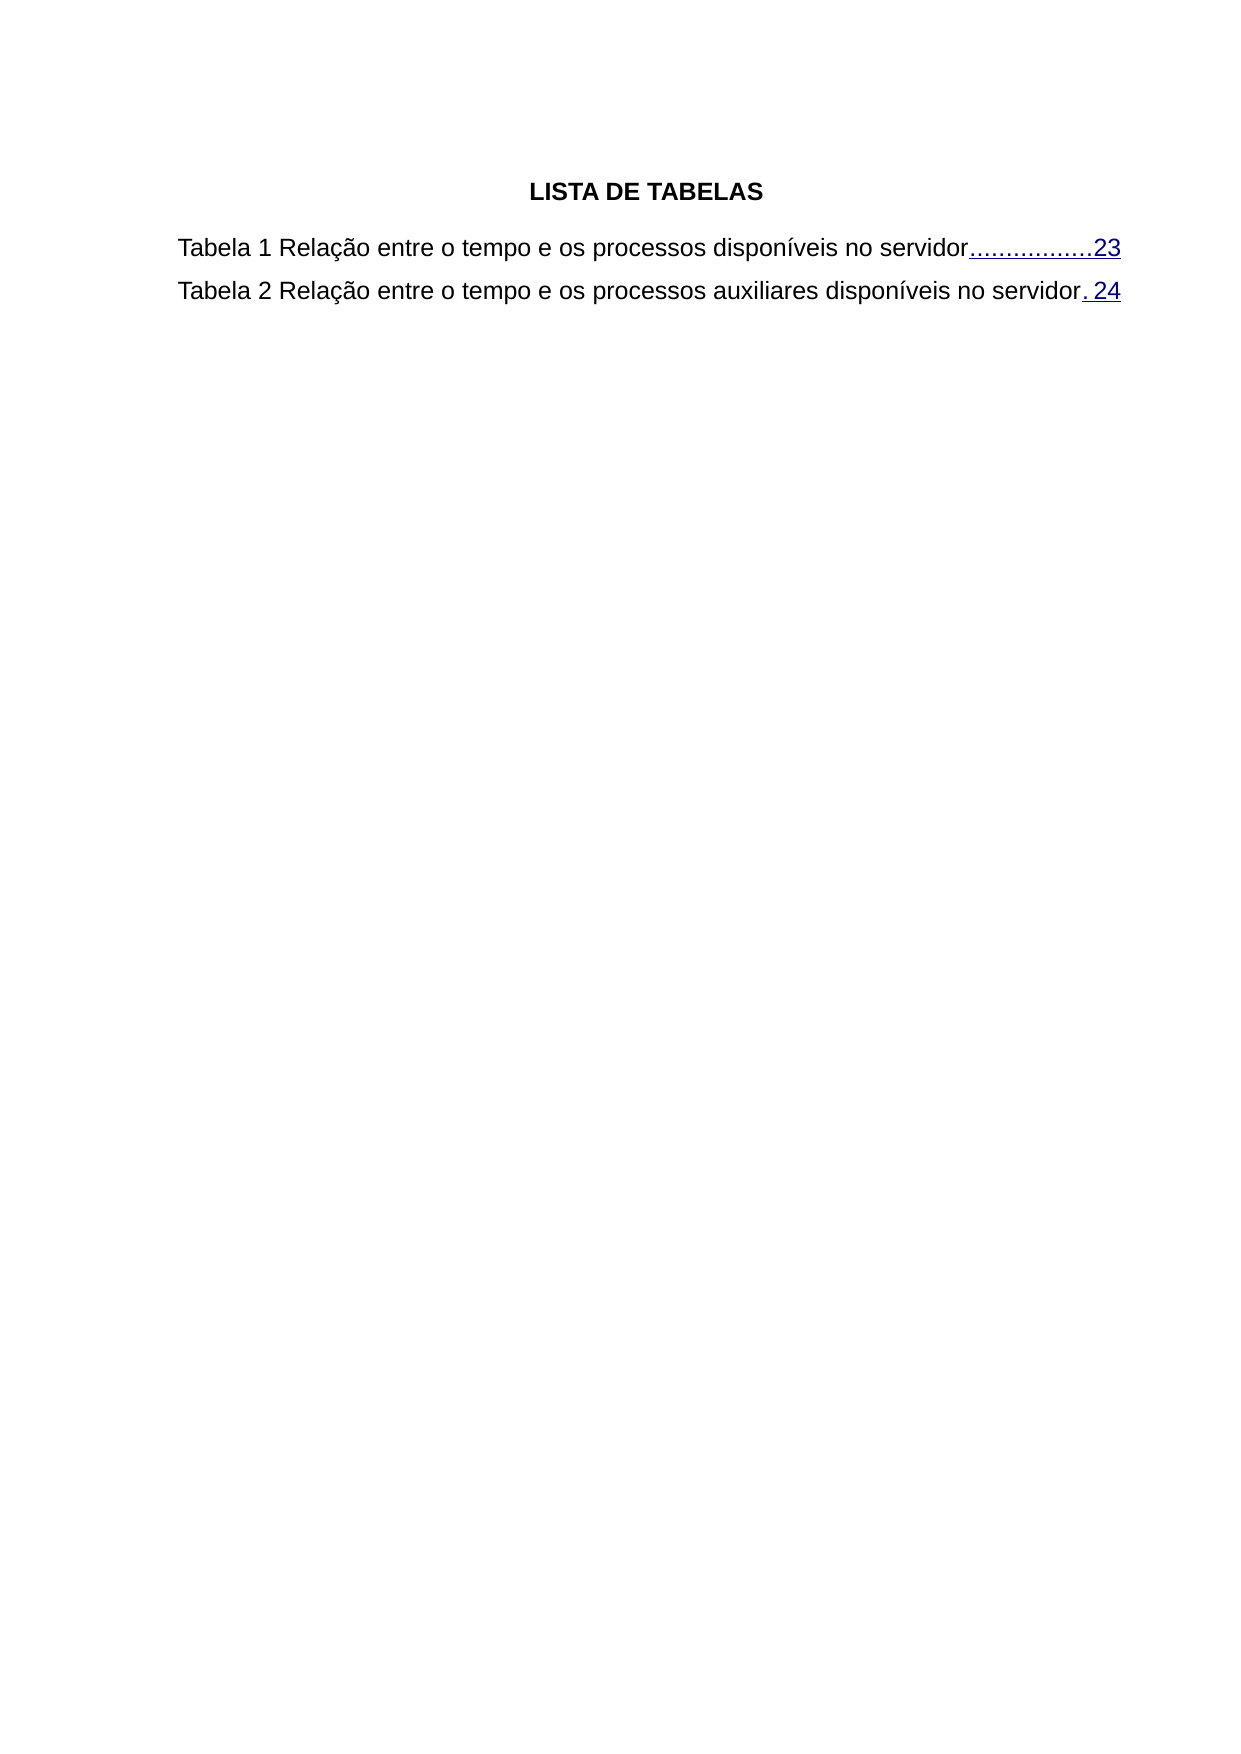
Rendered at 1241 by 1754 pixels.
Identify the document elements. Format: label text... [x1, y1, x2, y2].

text Tabela 1 Relação entre o tempo e os processos disponíveis no servidor 23 [177, 233, 1122, 262]
text Tabela 2 Relação entre o tempo e os processos auxiliares disponíveis no servidor 24 [177, 276, 1122, 305]
text LISTA DE TABELAS [177, 177, 1122, 206]
